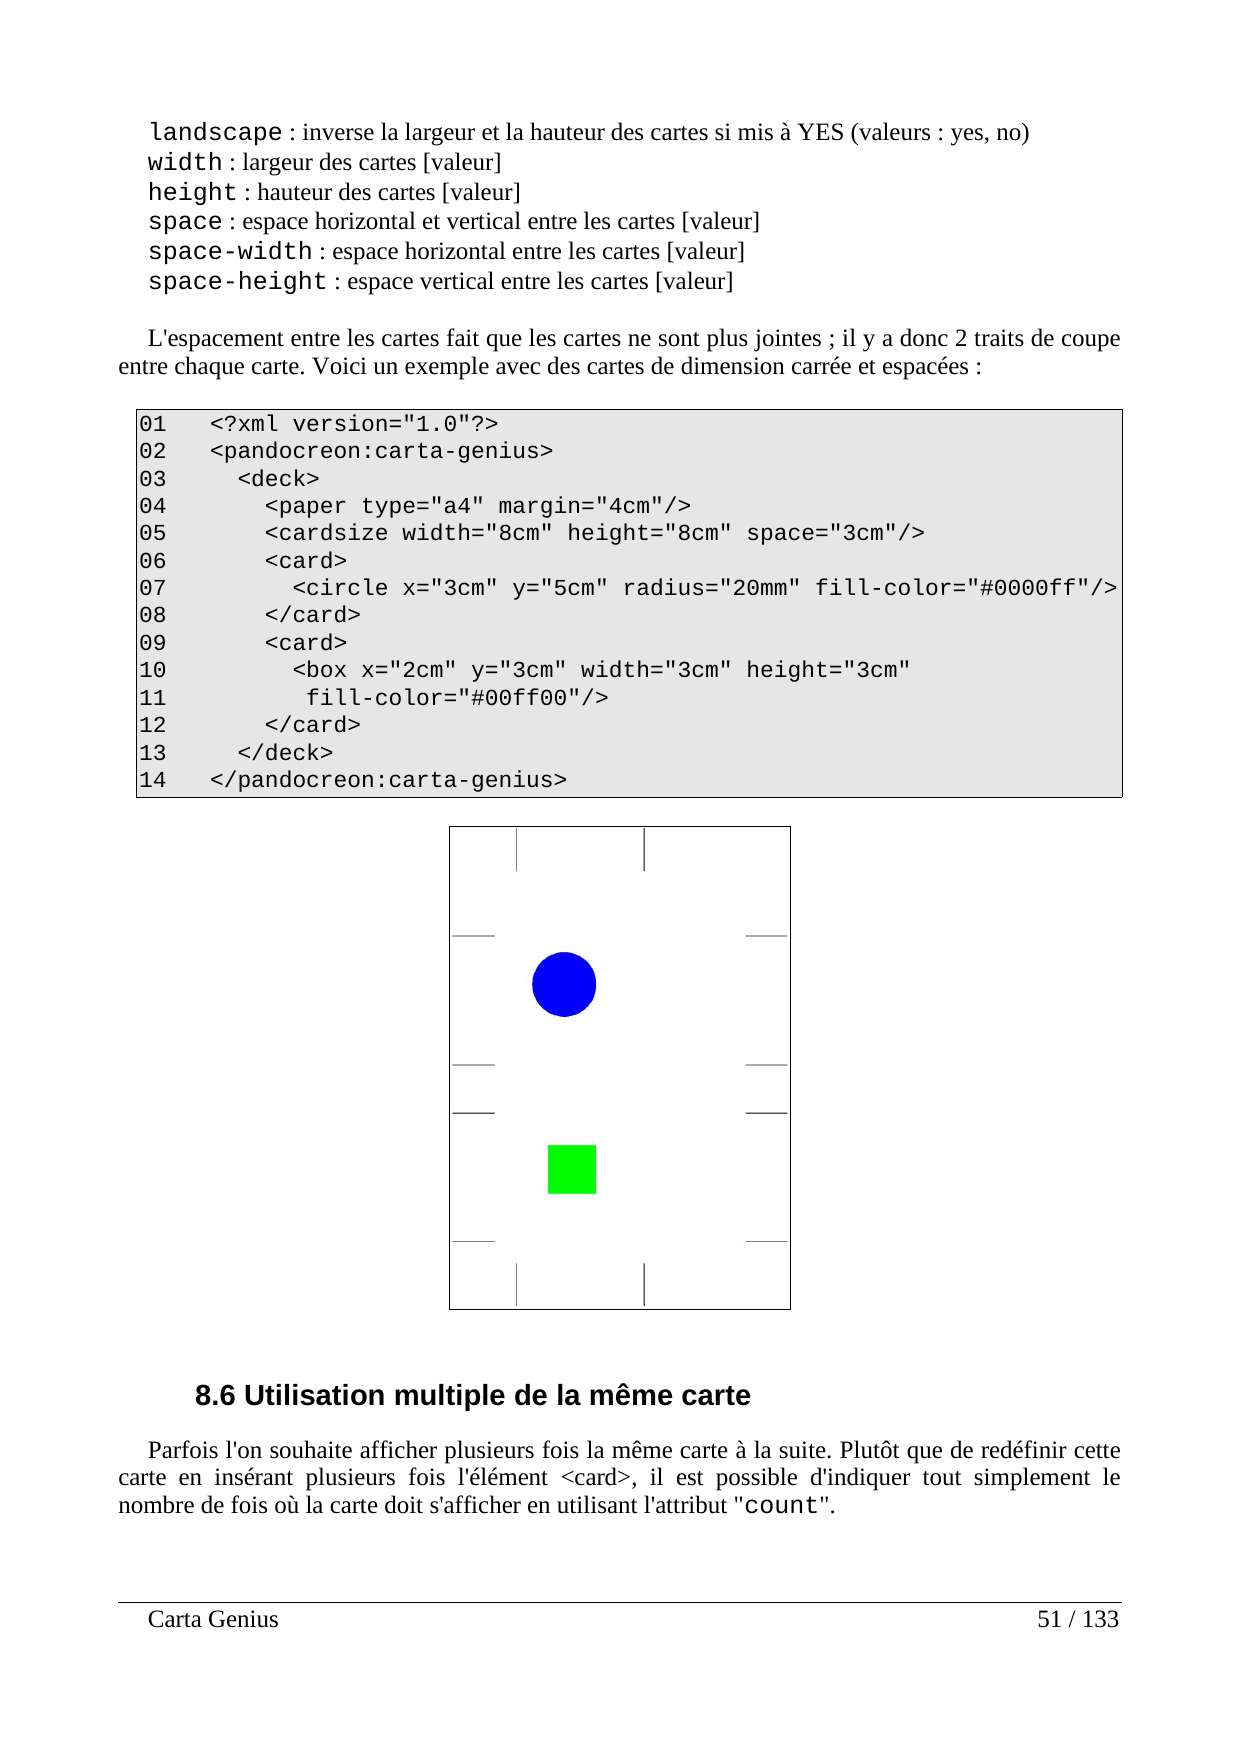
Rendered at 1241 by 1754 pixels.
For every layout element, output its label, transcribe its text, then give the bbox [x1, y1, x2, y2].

text 02 <pandocreon:carta-genius> [137, 436, 1122, 464]
text 07 <circle x="3cm" y="5cm" radius="20mm" fill-color="#0000ff"/> [137, 573, 1122, 601]
text space-height : espace vertical entre les cartes [valeur] [118, 267, 1122, 297]
text 11 fill-color="#00ff00"/> [137, 683, 1122, 710]
text 04 <paper type="a4" margin="4cm"/> [137, 491, 1122, 518]
text 12 </card> [137, 710, 1122, 738]
text Parfois l'on souhaite afficher plusieurs fois la même carte à la suite. Plutôt que de redéfinir cette carte en insérant plusieurs fois l'élément <card>, il est possible d'indiquer tout simplement le nombre de fois où la carte doit s'afficher en utilisant l'attribut "count". [118, 1436, 1122, 1521]
text space : espace horizontal et vertical entre les cartes [valeur] [118, 207, 1122, 237]
text space-width : espace horizontal entre les cartes [valeur] [118, 237, 1122, 267]
text 01 <?xml version="1.0"?> [137, 410, 1122, 436]
text width : largeur des cartes [valeur] [118, 148, 1122, 178]
text 09 <card> [137, 628, 1122, 655]
text landscape : inverse la largeur et la hauteur des cartes si mis à YES (valeurs : yes, no) [118, 118, 1122, 148]
text 03 <deck> [137, 464, 1122, 491]
text L'espacement entre les cartes fait que les cartes ne sont plus jointes ; il y a donc 2 traits de coupe entre chaque carte. Voici un exemple avec des cartes de dimension carrée et espacées : [118, 324, 1122, 380]
text 10 <box x="2cm" y="3cm" width="3cm" height="3cm" [137, 655, 1122, 683]
text 13 </deck> [137, 738, 1122, 765]
text 14 </pandocreon:carta-genius> [137, 765, 1122, 797]
text height : hauteur des cartes [valeur] [118, 178, 1122, 207]
text 05 <cardsize width="8cm" height="8cm" space="3cm"/> [137, 518, 1122, 546]
subtitle Utilisation multiple de la même carte [195, 1379, 1122, 1412]
picture [452, 828, 788, 1306]
text 06 <card> [137, 546, 1122, 573]
text 08 </card> [137, 601, 1122, 628]
